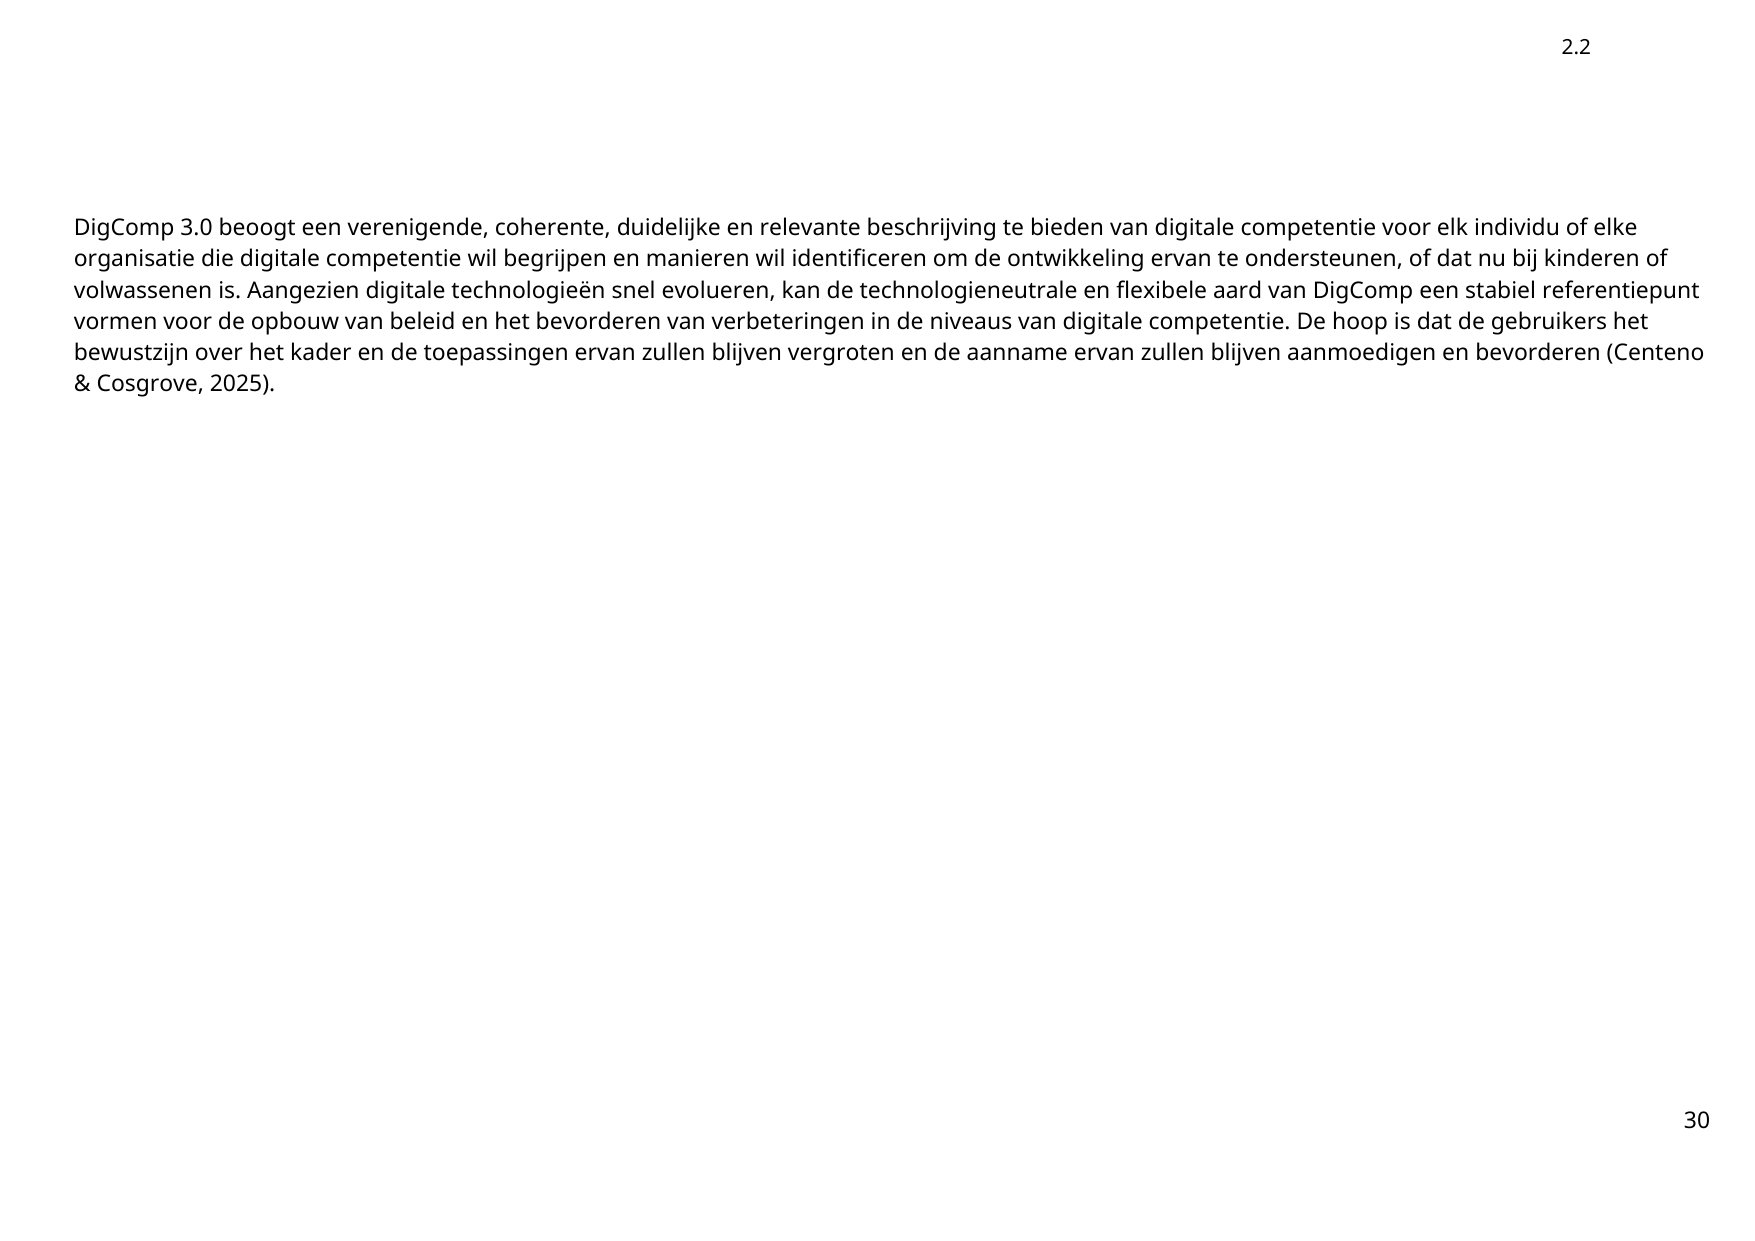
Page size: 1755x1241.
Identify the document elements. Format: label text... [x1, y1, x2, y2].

text DigComp 3.0 beoogt een verenigende, coherente, duidelijke en relevante beschrijving te bieden van digitale competentie voor elk individu of elke organisatie die digitale competentie wil begrijpen en manieren wil identificeren om de ontwikkeling ervan te ondersteunen, of dat nu bij kinderen of volwassenen is. Aangezien digitale technologieën snel evolueren, kan de technologieneutrale en flexibele aard van DigComp een stabiel referentiepunt vormen voor de opbouw van beleid en het bevorderen van verbeteringen in de niveaus van digitale competentie. De hoop is dat de gebruikers het bewustzijn over het kader en de toepassingen ervan zullen blijven vergroten en de aanname ervan zullen blijven aanmoedigen en bevorderen (Centeno & Cosgrove, 2025). [74, 211, 1710, 399]
